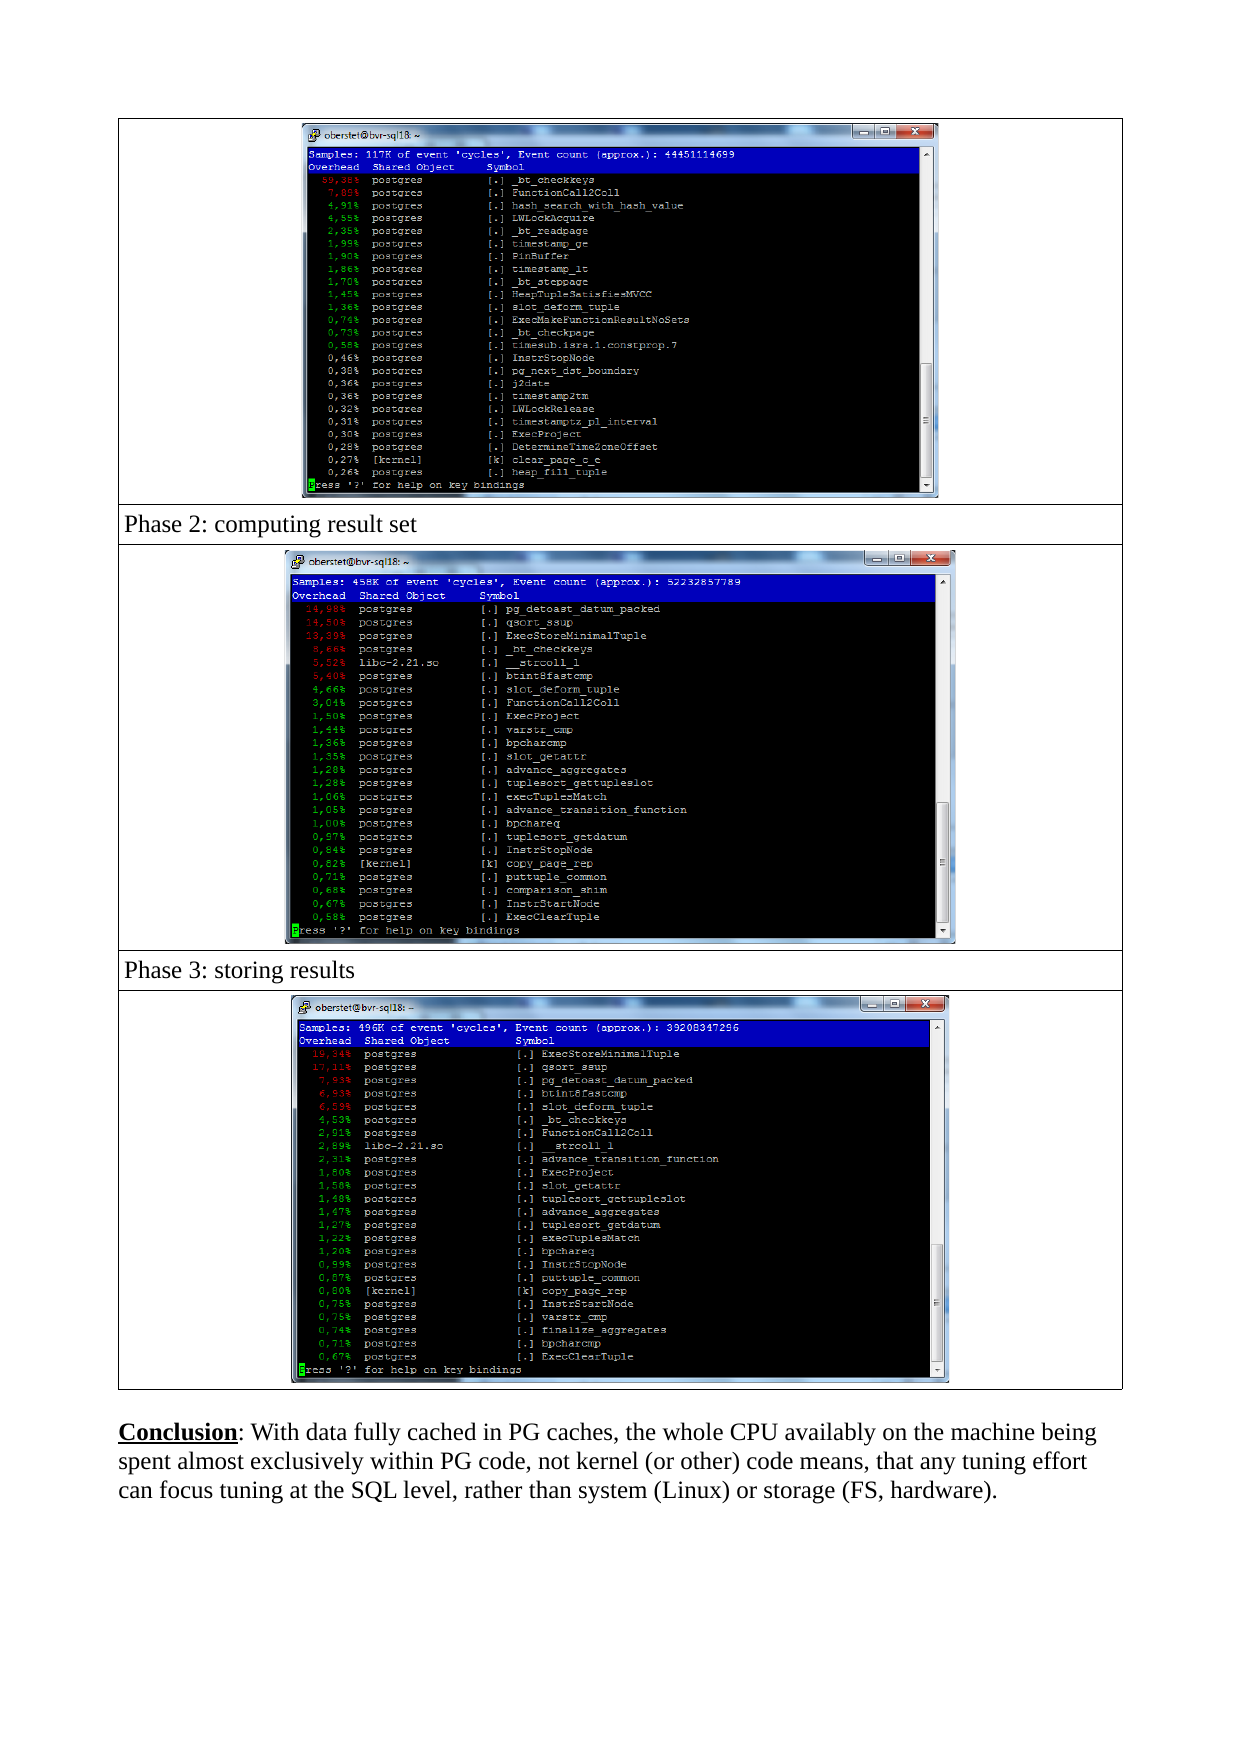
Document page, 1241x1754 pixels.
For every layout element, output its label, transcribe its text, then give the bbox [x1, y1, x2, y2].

table_cell Phase 3: storing results [119, 951, 1122, 990]
table_cell [119, 545, 1122, 950]
picture [301, 123, 939, 498]
table_cell [119, 119, 1122, 504]
table_cell Phase 2: computing result set [119, 505, 1122, 544]
picture [291, 995, 950, 1383]
picture [284, 550, 956, 944]
text Conclusion: With data fully cached in PG caches, the whole CPU availably on the machine being spent almost exclusively within PG code, not kernel (or other) code means, that any tuning effort can focus tuning at the SQL level, rather than system (Linux) or storage (FS, hardware). [118, 1417, 1122, 1503]
table_cell [119, 991, 1122, 1388]
